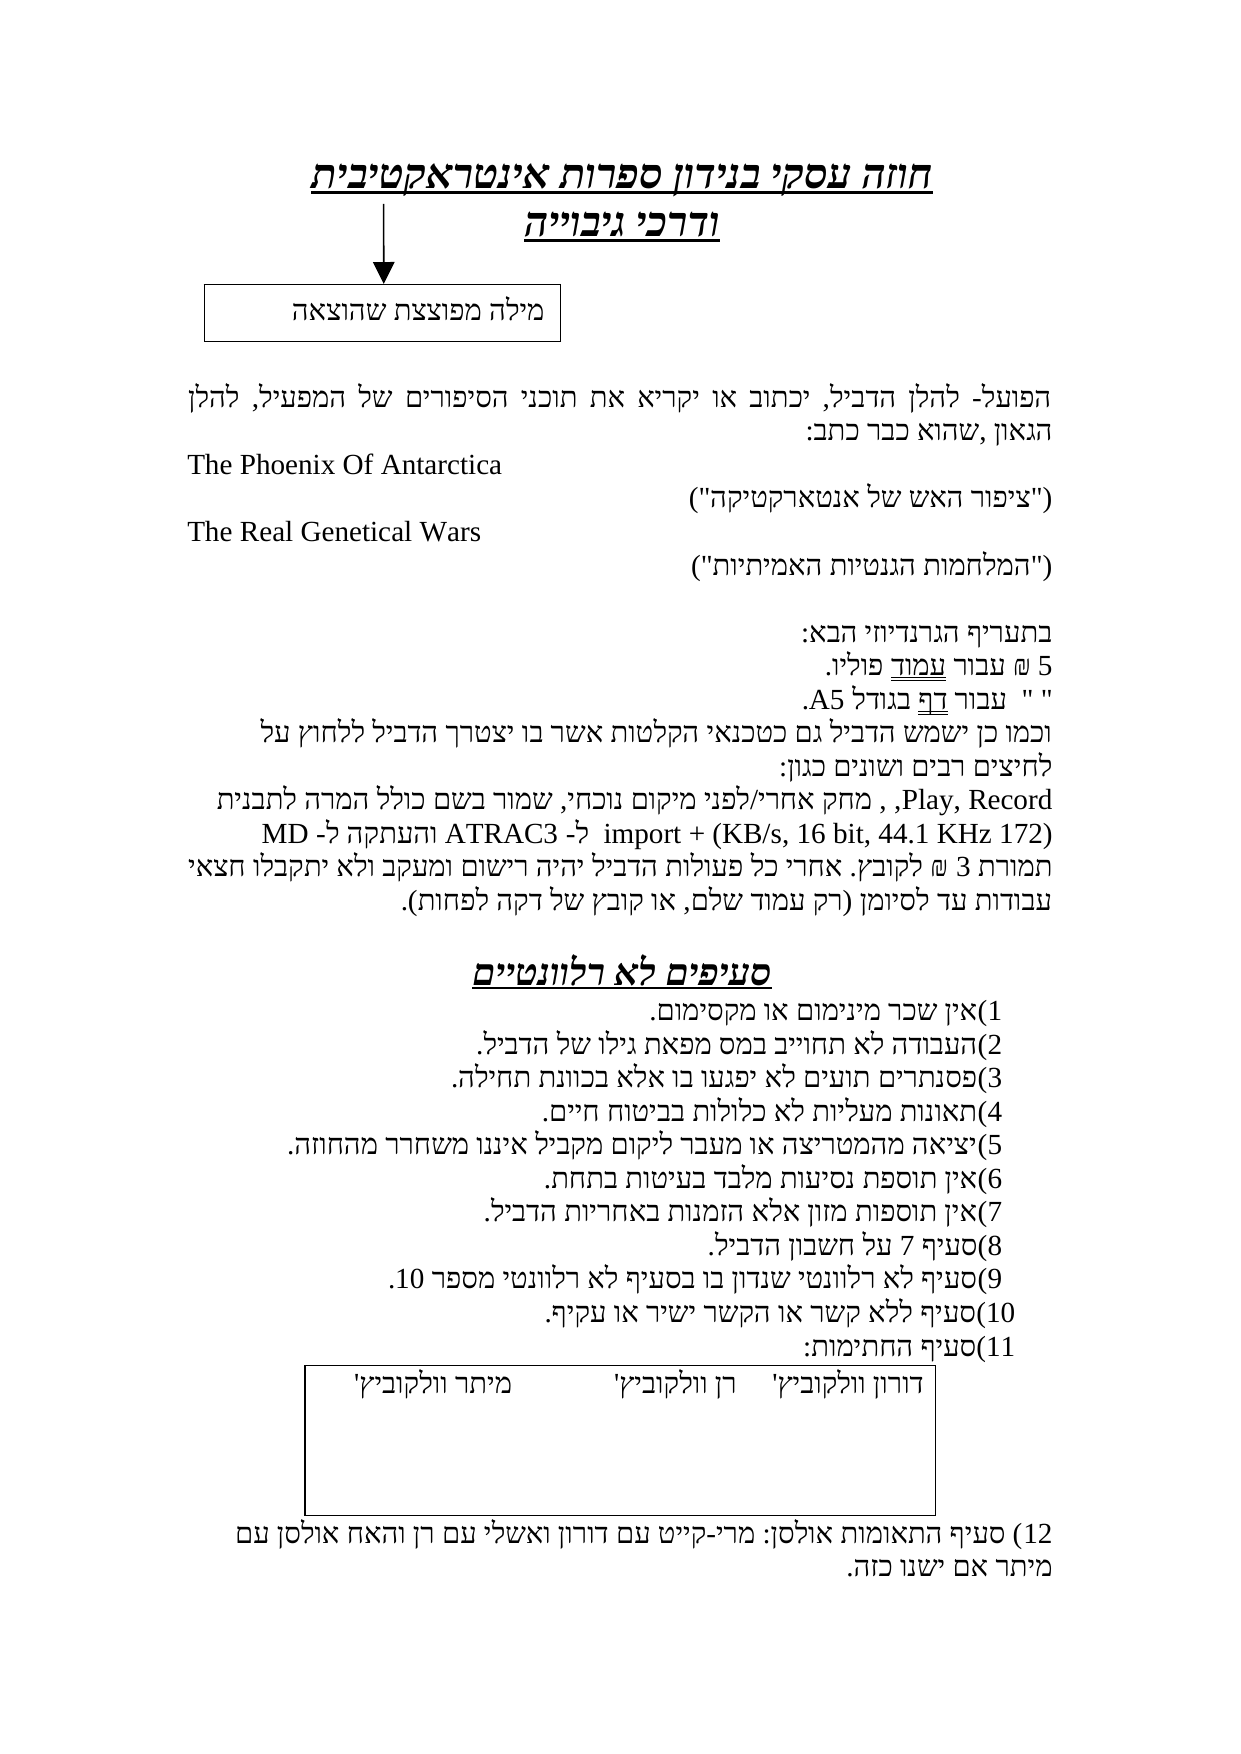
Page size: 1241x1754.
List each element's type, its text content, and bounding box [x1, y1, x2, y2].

table_header רן וולקוביץ' [523, 1366, 748, 1515]
text ודרכי גיבוייה [187, 198, 1053, 246]
text The Real Genetical Wars [187, 514, 1053, 548]
text (172 KB/s, 16 bit, 44.1 KHz) + import ל- ATRAC3 והעתקה ל- MD תמורת 3 ₪ לקובץ. אחרי כל פעולות הדביל יהיה רישום ומעקב ולא יתקבלו חצאי עבודות עד לסיומן (רק עמוד שלם, או קובץ של דקה לפחות). [187, 816, 1053, 917]
text " " עבור דף בגודל A5. [187, 682, 1053, 715]
text סעיפים לא רלוונטיים [187, 950, 1053, 993]
list סעיף ללא קשר או הקשר ישיר או עקיף. [187, 1295, 1015, 1329]
title חוזה עסקי בנידון ספרות אינטראקטיבית [187, 150, 1053, 198]
list אין שכר מינימום או מקסימום. [187, 993, 1015, 1027]
list העבודה לא תחוייב במס מפאת גילו של הדביל. [187, 1027, 1015, 1060]
list יציאה מהמטריצה או מעבר ליקום מקביל איננו משחרר מהחוזה. [187, 1127, 1015, 1161]
text 5 ₪ עבור עמוד פוליו. [187, 648, 1053, 682]
table_header דורון וולקוביץ' [748, 1366, 935, 1515]
text The Phoenix Of Antarctica [187, 447, 1053, 481]
text בתעריף הגרנדיוזי הבא: [187, 615, 1053, 648]
list סעיף החתימות: [187, 1329, 1015, 1362]
list סעיף 7 על חשבון הדביל. [187, 1228, 1015, 1262]
list אין תוספת נסיעות מלבד בעיטות בתחת. [187, 1161, 1015, 1194]
text וכמו כן ישמש הדביל גם כטכנאי הקלטות אשר בו יצטרך הדביל ללחוץ על לחיצים רבים ושונים כגון: [187, 715, 1053, 782]
text ("ציפור האש של אנטארקטיקה") [187, 481, 1053, 514]
table_header מיתר וולקוביץ' [306, 1366, 523, 1515]
list פסנתרים תועים לא יפגעו בו אלא בכוונת תחילה. [187, 1060, 1015, 1094]
text מילה מפוצצת שהוצאה מהקשרה [220, 293, 544, 332]
list סעיף לא רלוונטי שנדון בו בסעיף לא רלוונטי מספר 10. [187, 1262, 1015, 1295]
list תאונות מעליות לא כלולות בביטוח חיים. [187, 1094, 1015, 1127]
text ("המלחמות הגנטיות האמיתיות") [187, 548, 1053, 581]
text הפועל- להלן הדביל, יכתוב או יקריא את תוכני הסיפורים של המפעיל, להלן הגאון ,שהוא כבר כתב: [187, 380, 1053, 447]
text Play, Record, , מחק אחרי/לפני מיקום נוכחי, שמור בשם כולל המרה לתבנית [187, 782, 1053, 816]
text 12) סעיף התאומות אולסן: מרי-קייט עם דורון ואשלי עם רן והאח אולסן עם מיתר אם ישנו כזה. [187, 1362, 1053, 1583]
list אין תוספות מזון אלא הזמנות באחריות הדביל. [187, 1194, 1015, 1228]
